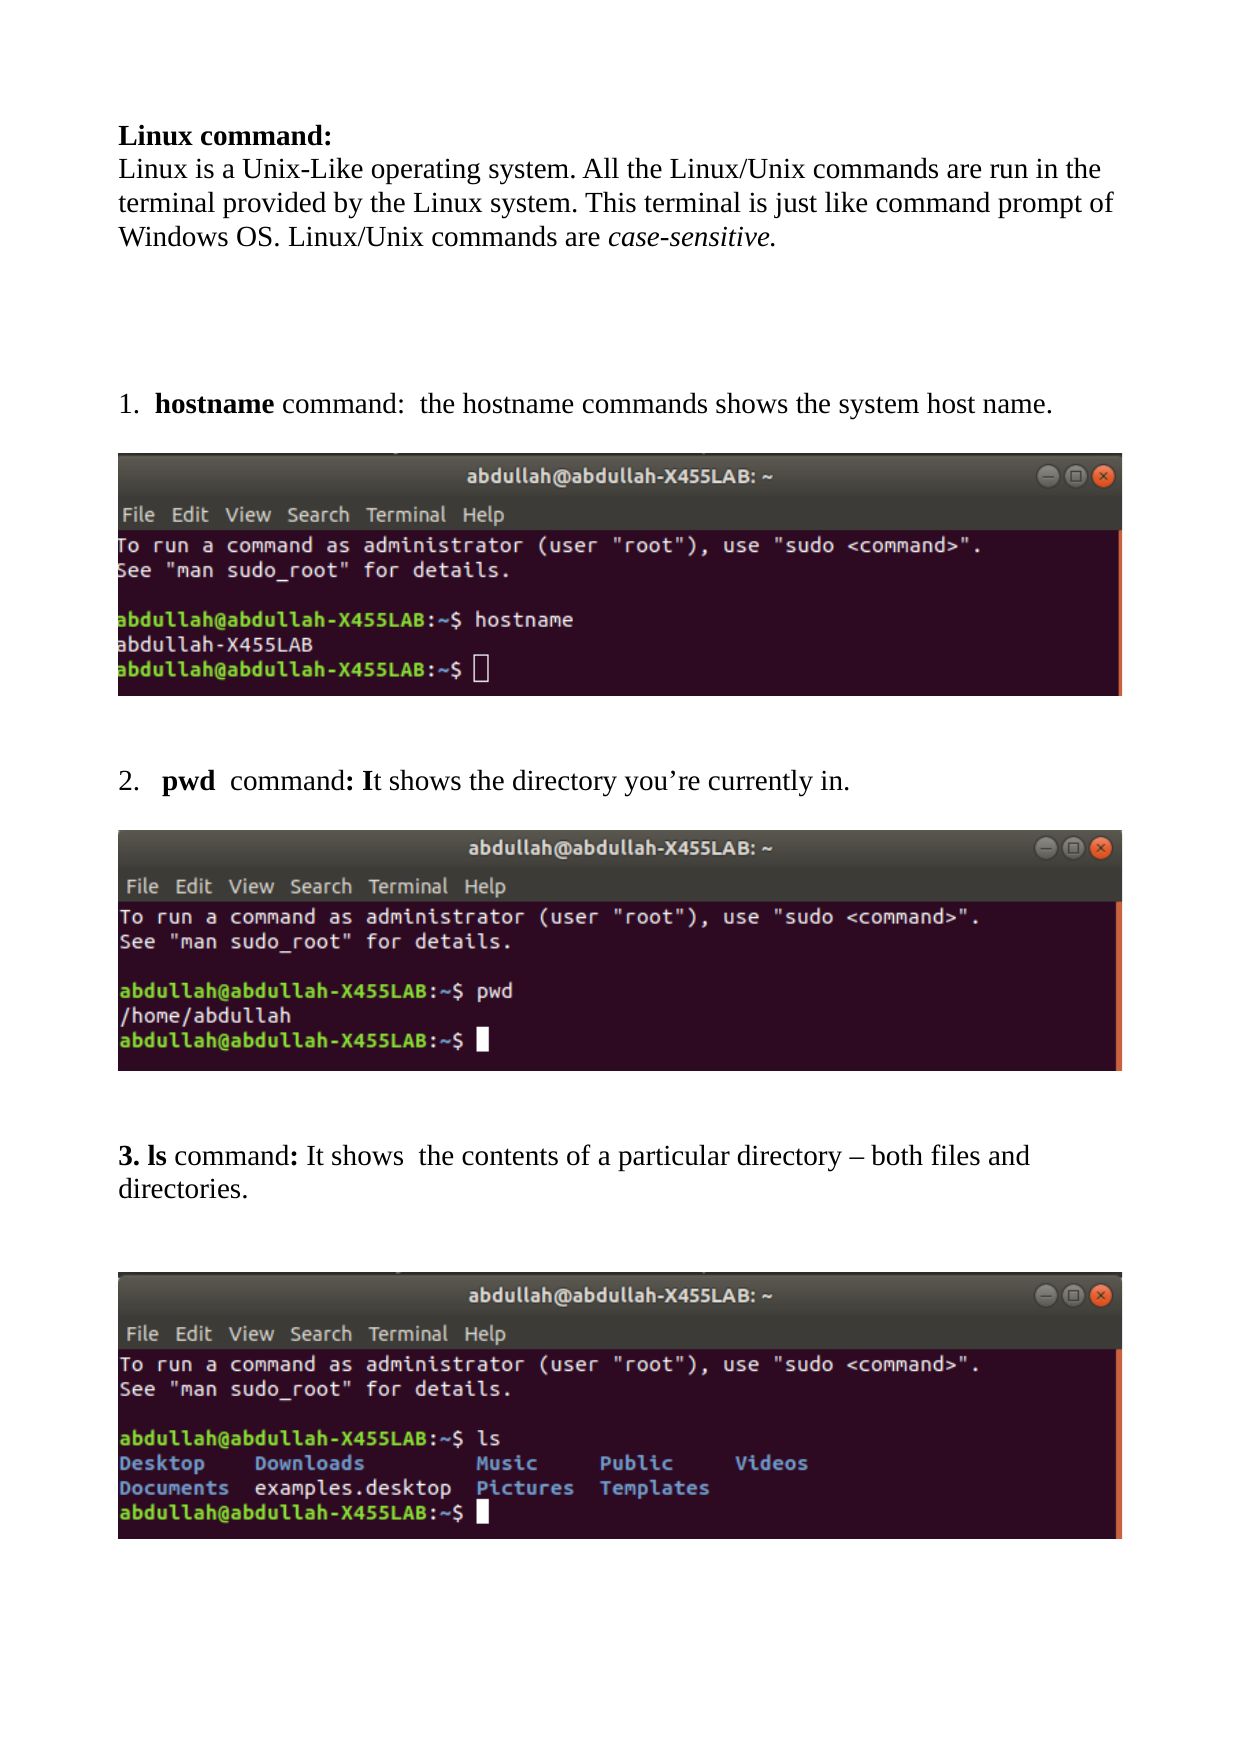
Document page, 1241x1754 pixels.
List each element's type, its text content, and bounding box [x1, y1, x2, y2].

picture [118, 453, 1123, 696]
text 3. ls command: It shows the contents of a particular directory – both files and directories. [118, 1138, 1122, 1205]
picture [118, 830, 1123, 1071]
text Linux command: [118, 118, 1122, 152]
picture [118, 1272, 1123, 1539]
text 1. hostname command: the hostname commands shows the system host name. [118, 386, 1122, 420]
text 2. pwd command: It shows the directory you’re currently in. [118, 763, 1122, 796]
text Linux is a Unix-Like operating system. All the Linux/Unix commands are run in the terminal provided by the Linux system. This terminal is just like command prompt of Windows OS. Linux/Unix commands are case-sensitive. [118, 152, 1122, 252]
